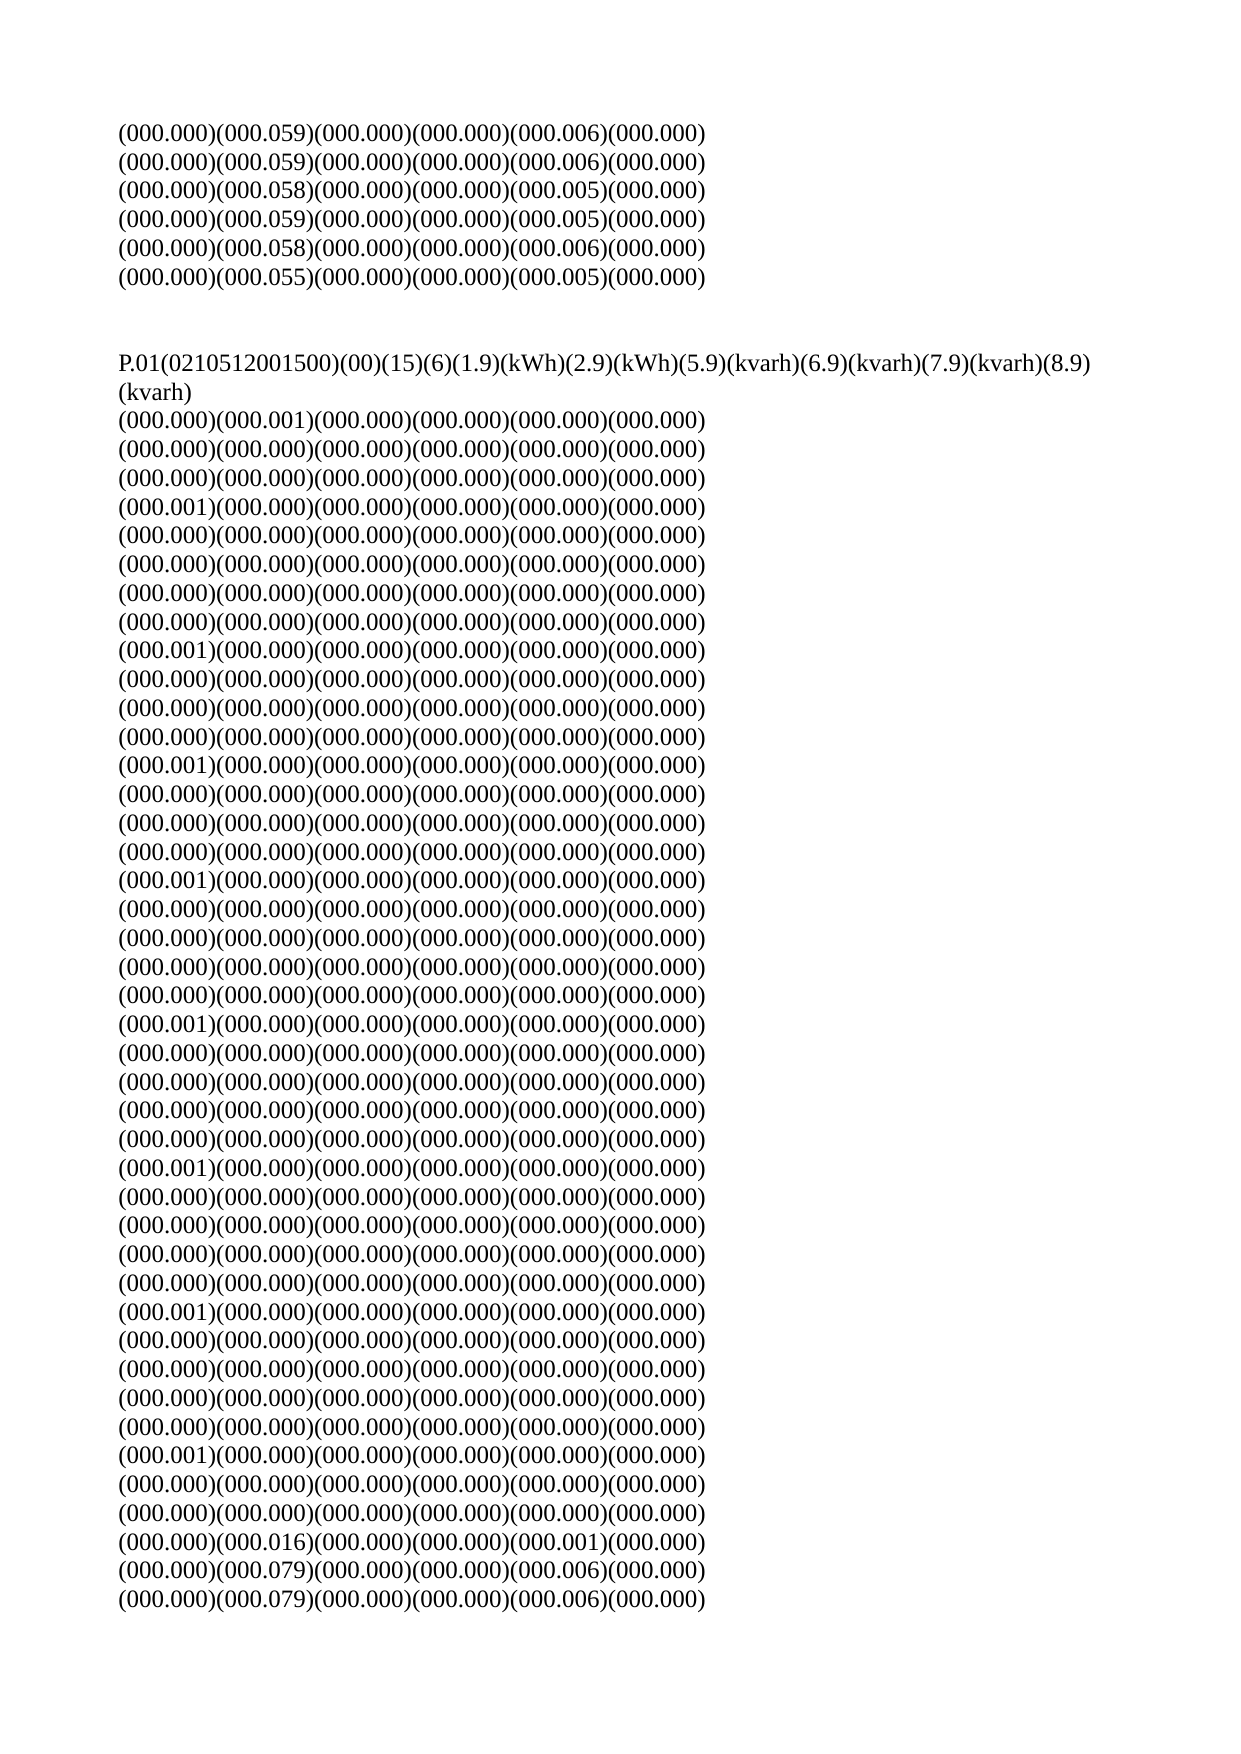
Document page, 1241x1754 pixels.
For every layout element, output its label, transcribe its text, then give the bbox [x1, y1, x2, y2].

text (000.000)(000.016)(000.000)(000.000)(000.001)(000.000) [118, 1527, 1122, 1556]
text (000.000)(000.000)(000.000)(000.000)(000.000)(000.000) [118, 521, 1122, 549]
text (000.000)(000.055)(000.000)(000.000)(000.005)(000.000) [118, 262, 1122, 291]
text (000.000)(000.058)(000.000)(000.000)(000.006)(000.000) [118, 233, 1122, 262]
text (000.001)(000.000)(000.000)(000.000)(000.000)(000.000) [118, 1009, 1122, 1038]
text (000.000)(000.079)(000.000)(000.000)(000.006)(000.000) [118, 1556, 1122, 1584]
text (000.000)(000.000)(000.000)(000.000)(000.000)(000.000) [118, 1038, 1122, 1067]
text (000.000)(000.000)(000.000)(000.000)(000.000)(000.000) [118, 808, 1122, 837]
text (000.000)(000.000)(000.000)(000.000)(000.000)(000.000) [118, 981, 1122, 1009]
text (000.000)(000.000)(000.000)(000.000)(000.000)(000.000) [118, 1326, 1122, 1354]
text (000.000)(000.000)(000.000)(000.000)(000.000)(000.000) [118, 1354, 1122, 1383]
text (000.000)(000.000)(000.000)(000.000)(000.000)(000.000) [118, 1268, 1122, 1297]
text (000.000)(000.000)(000.000)(000.000)(000.000)(000.000) [118, 1096, 1122, 1124]
text (000.000)(000.000)(000.000)(000.000)(000.000)(000.000) [118, 434, 1122, 463]
text (000.000)(000.000)(000.000)(000.000)(000.000)(000.000) [118, 1383, 1122, 1412]
text (000.000)(000.000)(000.000)(000.000)(000.000)(000.000) [118, 549, 1122, 578]
text (000.000)(000.000)(000.000)(000.000)(000.000)(000.000) [118, 923, 1122, 952]
text (000.000)(000.059)(000.000)(000.000)(000.006)(000.000) [118, 118, 1122, 147]
text (000.000)(000.000)(000.000)(000.000)(000.000)(000.000) [118, 693, 1122, 722]
text (000.001)(000.000)(000.000)(000.000)(000.000)(000.000) [118, 1297, 1122, 1326]
text (000.001)(000.000)(000.000)(000.000)(000.000)(000.000) [118, 751, 1122, 779]
text (000.000)(000.079)(000.000)(000.000)(000.006)(000.000) [118, 1584, 1122, 1613]
text (000.000)(000.000)(000.000)(000.000)(000.000)(000.000) [118, 578, 1122, 607]
text (000.000)(000.000)(000.000)(000.000)(000.000)(000.000) [118, 722, 1122, 751]
text (000.000)(000.000)(000.000)(000.000)(000.000)(000.000) [118, 1182, 1122, 1211]
text (000.000)(000.000)(000.000)(000.000)(000.000)(000.000) [118, 1211, 1122, 1239]
text (000.000)(000.059)(000.000)(000.000)(000.006)(000.000) [118, 147, 1122, 176]
text (000.001)(000.000)(000.000)(000.000)(000.000)(000.000) [118, 1441, 1122, 1469]
text (000.000)(000.000)(000.000)(000.000)(000.000)(000.000) [118, 463, 1122, 492]
text (000.001)(000.000)(000.000)(000.000)(000.000)(000.000) [118, 866, 1122, 894]
text (000.000)(000.000)(000.000)(000.000)(000.000)(000.000) [118, 664, 1122, 693]
text (000.000)(000.001)(000.000)(000.000)(000.000)(000.000) [118, 406, 1122, 434]
text (000.000)(000.000)(000.000)(000.000)(000.000)(000.000) [118, 607, 1122, 636]
text P.01(0210512001500)(00)(15)(6)(1.9)(kWh)(2.9)(kWh)(5.9)(kvarh)(6.9)(kvarh)(7.9)(kvarh)(8.9)(kvarh) [118, 348, 1122, 406]
text (000.000)(000.000)(000.000)(000.000)(000.000)(000.000) [118, 1498, 1122, 1527]
text (000.000)(000.000)(000.000)(000.000)(000.000)(000.000) [118, 952, 1122, 981]
text (000.000)(000.000)(000.000)(000.000)(000.000)(000.000) [118, 1067, 1122, 1096]
text (000.000)(000.000)(000.000)(000.000)(000.000)(000.000) [118, 894, 1122, 923]
text (000.001)(000.000)(000.000)(000.000)(000.000)(000.000) [118, 636, 1122, 664]
text (000.000)(000.059)(000.000)(000.000)(000.005)(000.000) [118, 204, 1122, 233]
text (000.000)(000.000)(000.000)(000.000)(000.000)(000.000) [118, 1124, 1122, 1153]
text (000.000)(000.000)(000.000)(000.000)(000.000)(000.000) [118, 1239, 1122, 1268]
text (000.000)(000.000)(000.000)(000.000)(000.000)(000.000) [118, 779, 1122, 808]
text (000.000)(000.058)(000.000)(000.000)(000.005)(000.000) [118, 176, 1122, 204]
text (000.001)(000.000)(000.000)(000.000)(000.000)(000.000) [118, 1153, 1122, 1182]
text (000.000)(000.000)(000.000)(000.000)(000.000)(000.000) [118, 837, 1122, 866]
text (000.000)(000.000)(000.000)(000.000)(000.000)(000.000) [118, 1412, 1122, 1441]
text (000.001)(000.000)(000.000)(000.000)(000.000)(000.000) [118, 492, 1122, 521]
text (000.000)(000.000)(000.000)(000.000)(000.000)(000.000) [118, 1469, 1122, 1498]
